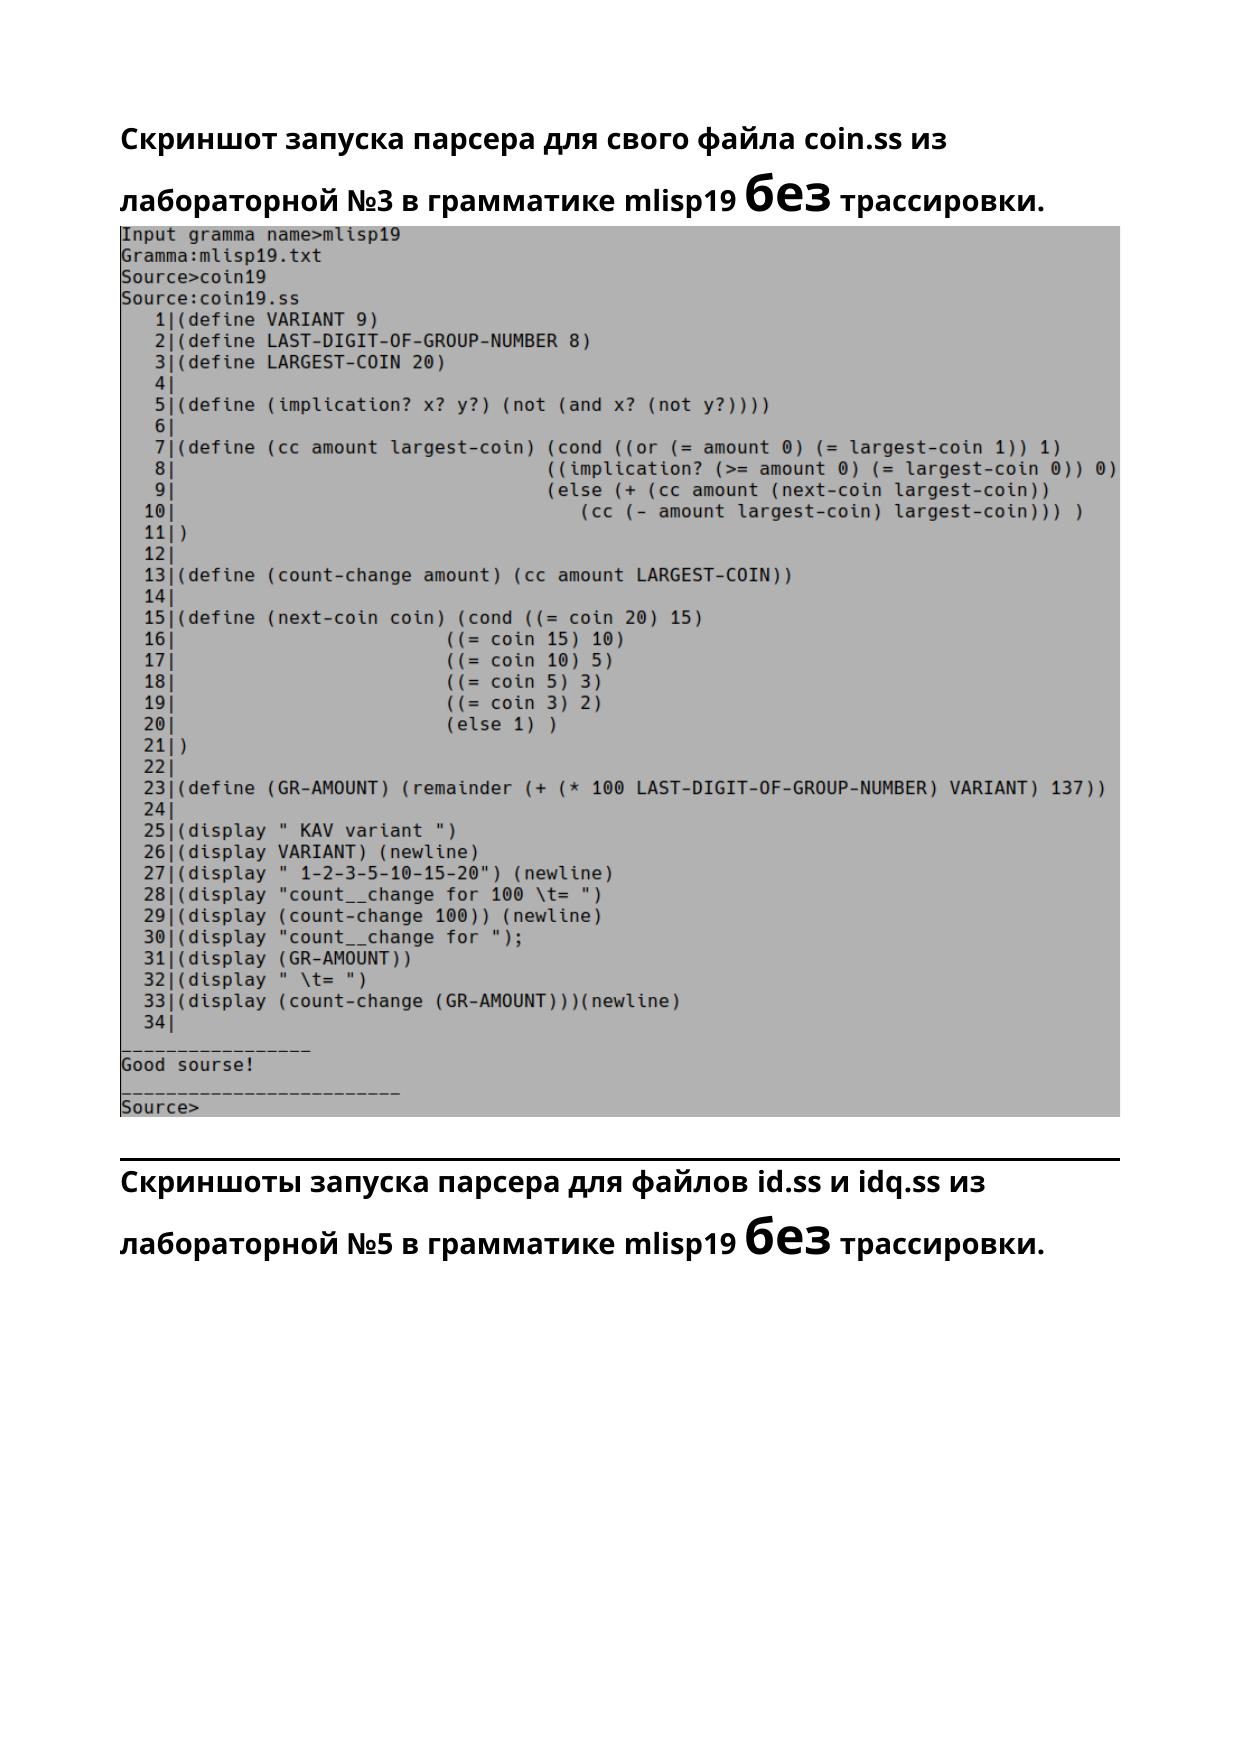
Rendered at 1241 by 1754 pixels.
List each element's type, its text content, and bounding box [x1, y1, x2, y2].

picture [120, 226, 1121, 1117]
text Скриншот запуска парсера для свого файла coin.ss из лабораторной №3 в грамматике mlisp19 без трассировки. [120, 118, 1120, 226]
text Скриншоты запуска парсера для файлов id.ss и idq.ss из лабораторной №5 в грамматике mlisp19 без трассировки. [120, 1161, 1120, 1269]
